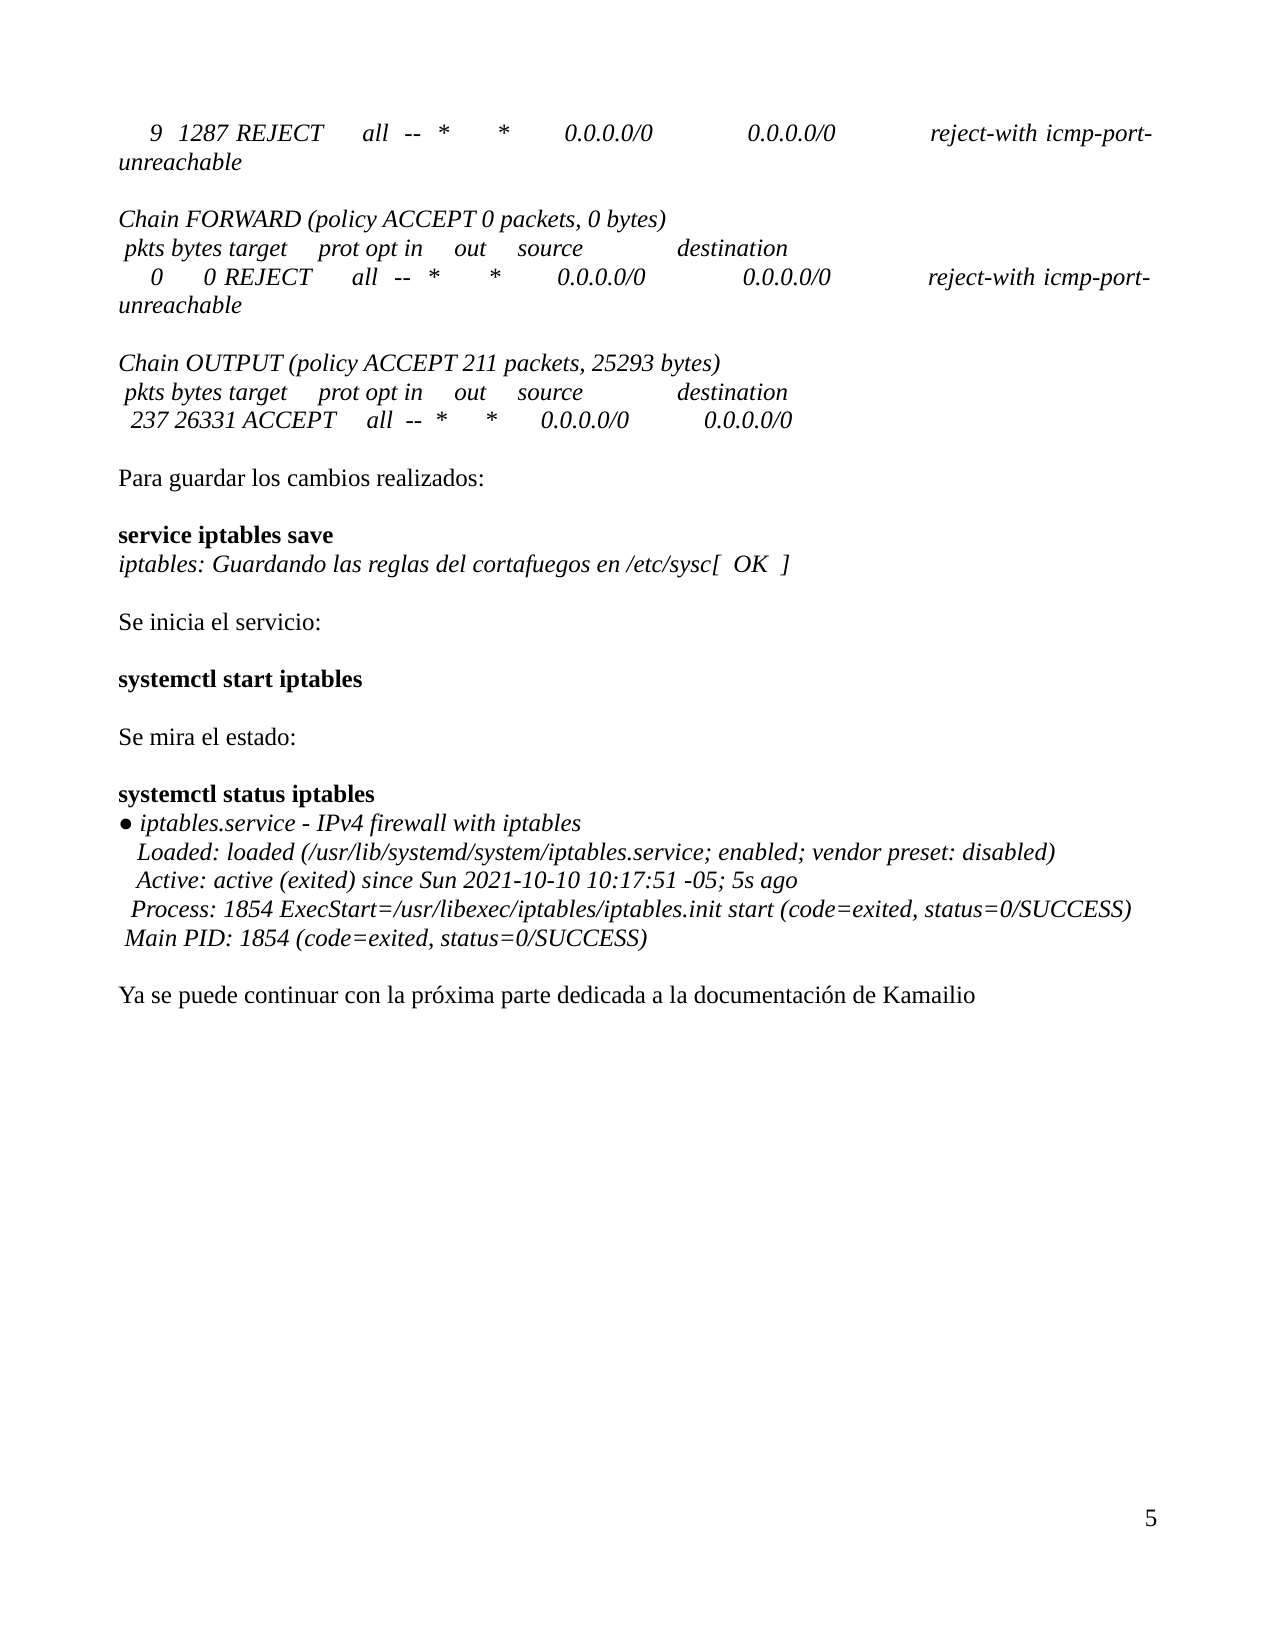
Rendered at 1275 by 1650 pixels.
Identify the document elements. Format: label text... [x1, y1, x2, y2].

text Para guardar los cambios realizados: [118, 463, 1157, 492]
text systemctl start iptables [118, 664, 1157, 693]
text Chain FORWARD (policy ACCEPT 0 packets, 0 bytes) [118, 204, 1157, 233]
text Se mira el estado: [118, 722, 1157, 751]
text ● iptables.service - IPv4 firewall with iptables [118, 808, 1157, 837]
text service iptables save [118, 521, 1157, 549]
text Active: active (exited) since Sun 2021-10-10 10:17:51 -05; 5s ago [118, 866, 1157, 894]
text Se inicia el servicio: [118, 607, 1157, 636]
text pkts bytes target prot opt in out source destination [118, 233, 1157, 262]
text 237 26331 ACCEPT all -- * * 0.0.0.0/0 0.0.0.0/0 [118, 406, 1157, 434]
text systemctl status iptables [118, 779, 1157, 808]
text Loaded: loaded (/usr/lib/systemd/system/iptables.service; enabled; vendor preset: disabled) [118, 837, 1157, 866]
text 9 1287 REJECT all -- * * 0.0.0.0/0 0.0.0.0/0 reject-with icmp-port-unreachable [118, 118, 1157, 176]
text Main PID: 1854 (code=exited, status=0/SUCCESS) [118, 923, 1157, 952]
text Ya se puede continuar con la próxima parte dedicada a la documentación de Kamailio [118, 981, 1157, 1009]
text pkts bytes target prot opt in out source destination [118, 377, 1157, 406]
text Process: 1854 ExecStart=/usr/libexec/iptables/iptables.init start (code=exited, status=0/SUCCESS) [118, 894, 1157, 923]
text Chain OUTPUT (policy ACCEPT 211 packets, 25293 bytes) [118, 348, 1157, 377]
text 0 0 REJECT all -- * * 0.0.0.0/0 0.0.0.0/0 reject-with icmp-port-unreachable [118, 262, 1157, 319]
text iptables: Guardando las reglas del cortafuegos en /etc/sysc[ OK ] [118, 549, 1157, 578]
